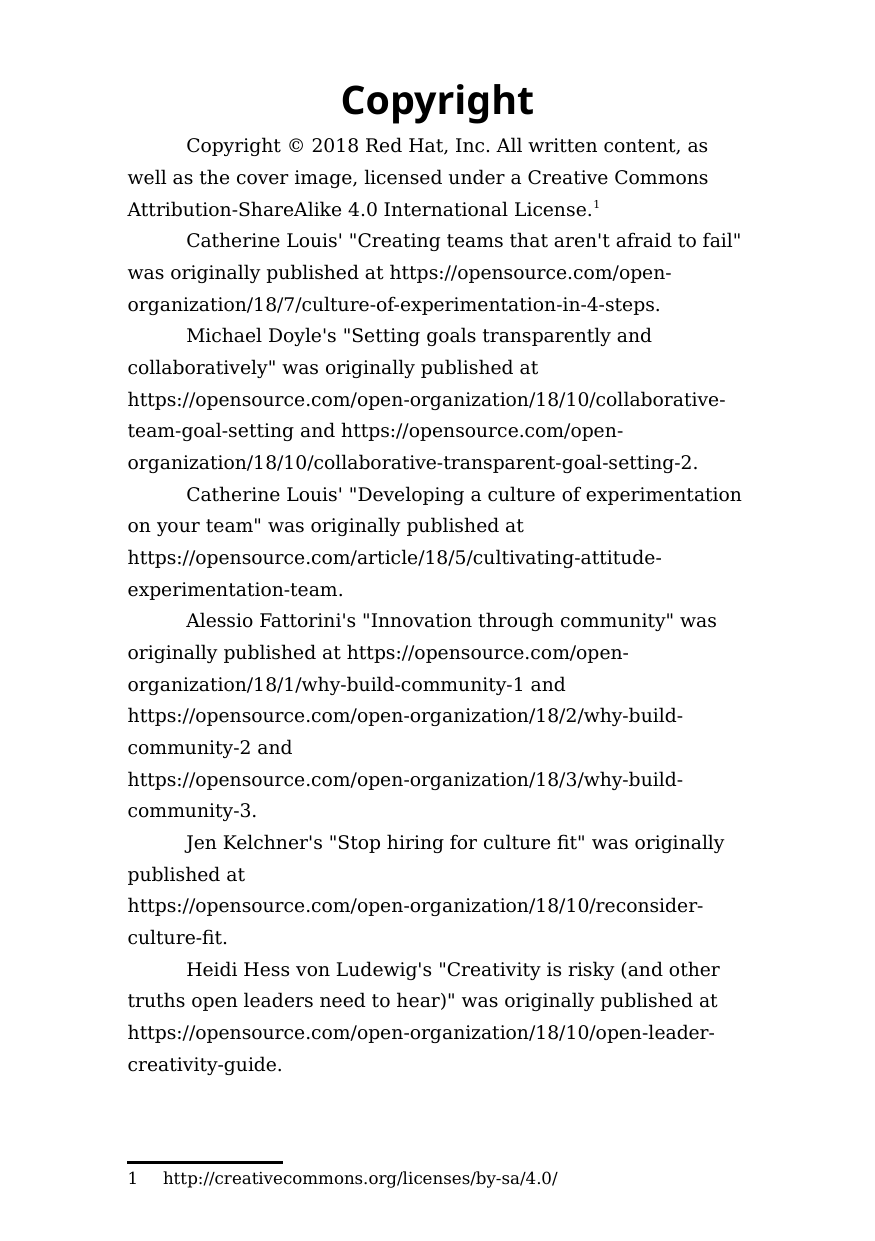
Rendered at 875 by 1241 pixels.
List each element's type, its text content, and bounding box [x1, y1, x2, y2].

text Michael Doyle's "Setting goals transparently and collaboratively" was originally published at https://opensource.com/open-organization/18/10/collaborative-team-goal-setting and https://opensource.com/open-organization/18/10/collaborative-transparent-goal-setting-2. [127, 326, 747, 474]
text http://creativecommons.org/licenses/by-sa/4.0/ [127, 1169, 747, 1188]
text Catherine Louis' "Developing a culture of experimentation on your team" was originally published at https://opensource.com/article/18/5/cultivating-attitude-experimentation-team. [127, 484, 747, 601]
text Alessio Fattorini's "Innovation through community" was originally published at https://opensource.com/open-organization/18/1/why-build-community-1 and https://opensource.com/open-organization/18/2/why-build-community-2 and https://opensource.com/open-organization/18/3/why-build-community-3. [127, 611, 747, 822]
subtitle Copyright [127, 78, 747, 123]
text Jen Kelchner's "Stop hiring for culture fit" was originally published at https://opensource.com/open-organization/18/10/reconsider-culture-fit. [127, 832, 747, 949]
text Copyright © 2018 Red Hat, Inc. All written content, as well as the cover image, licensed under a Creative Commons Attribution-ShareAlike 4.0 International License. [127, 136, 747, 221]
text Heidi Hess von Ludewig's "Creativity is risky (and other truths open leaders need to hear)" was originally published at https://opensource.com/open-organization/18/10/open-leader-creativity-guide. [127, 959, 747, 1076]
text Catherine Louis' "Creating teams that aren't afraid to fail" was originally published at https://opensource.com/open-organization/18/7/culture-of-experimentation-in-4-steps. [127, 231, 747, 316]
